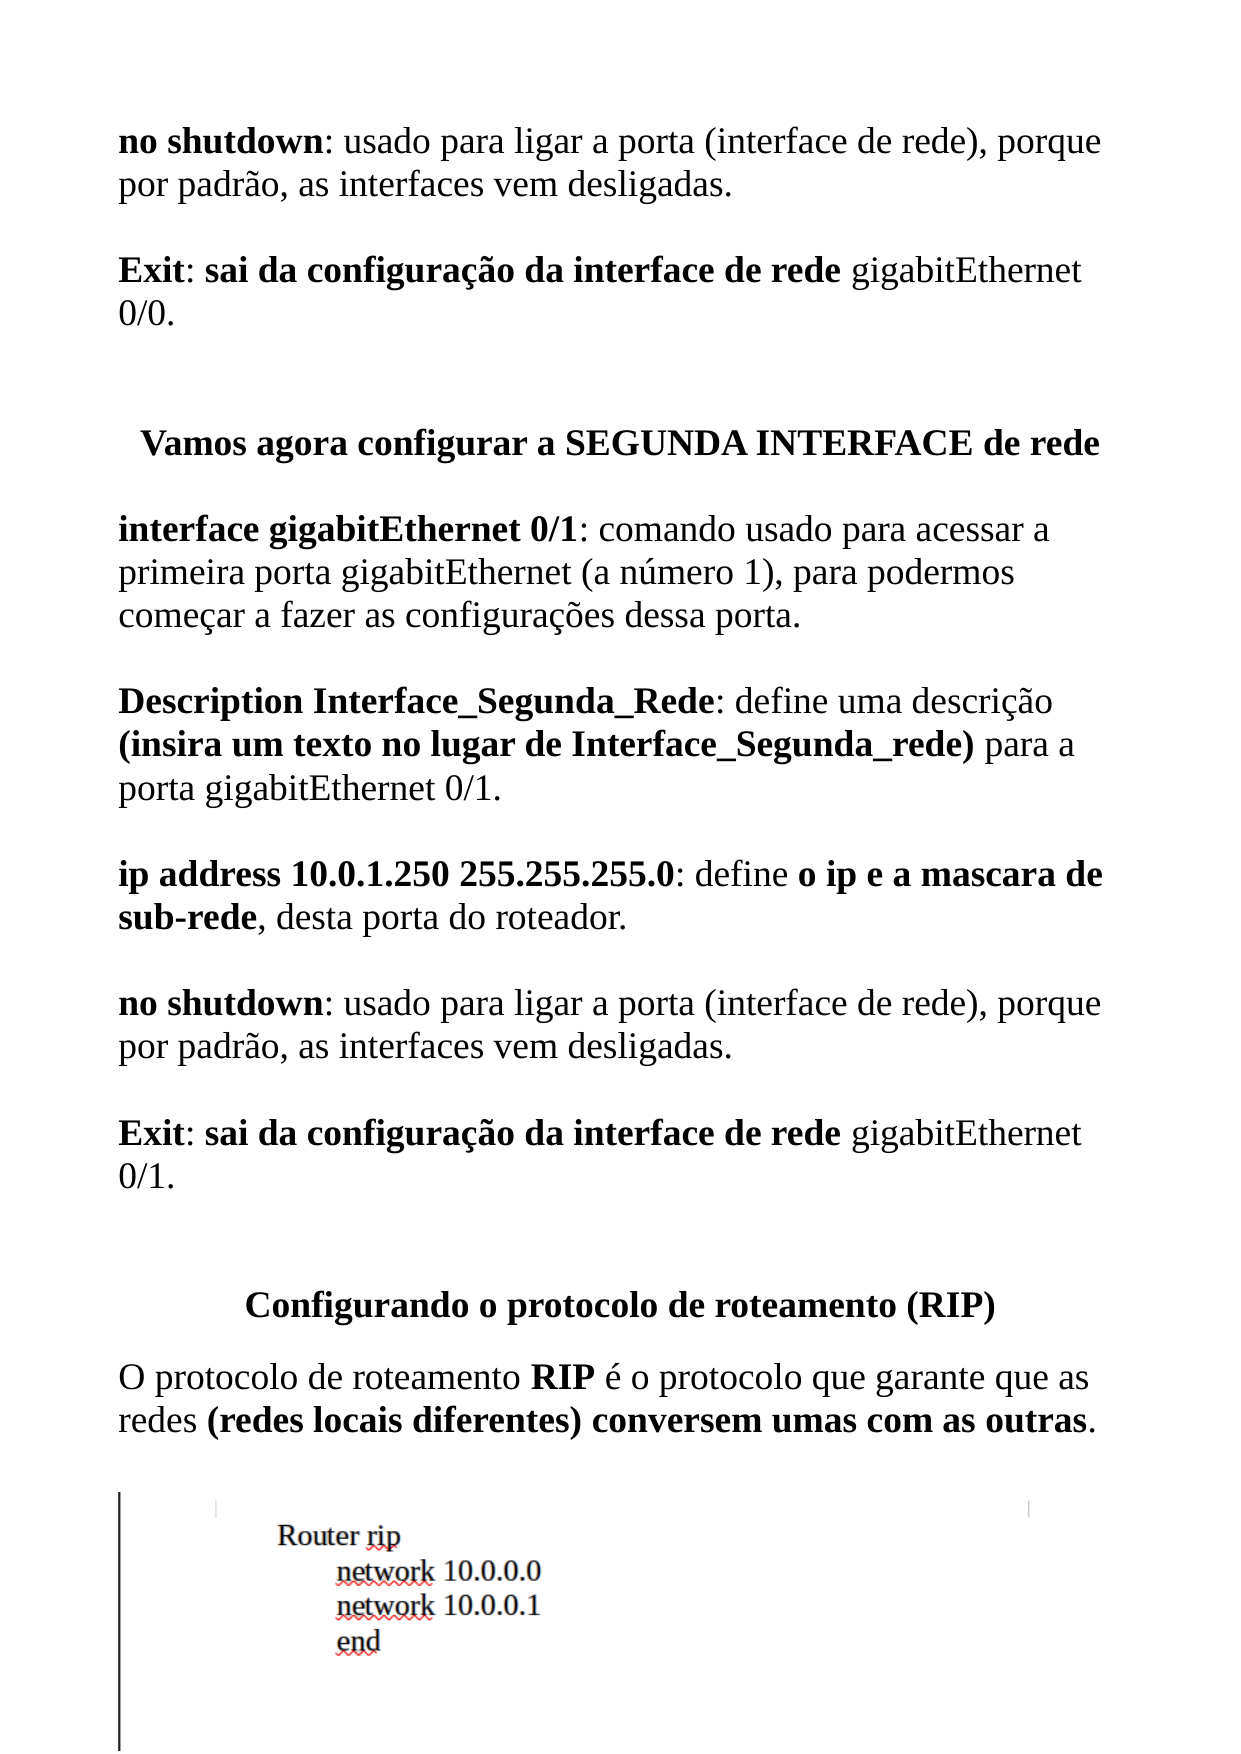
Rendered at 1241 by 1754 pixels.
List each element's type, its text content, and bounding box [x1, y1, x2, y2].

text O protocolo de roteamento RIP é o protocolo que garante que as redes (redes locais diferentes) conversem umas com as outras. [118, 1354, 1122, 1441]
text Exit: sai da configuração da interface de rede gigabitEthernet 0/0. [118, 247, 1122, 334]
text interface gigabitEthernet 0/1: comando usado para acessar a primeira porta gigabitEthernet (a número 1), para podermos começar a fazer as configurações dessa porta. [118, 506, 1122, 636]
text Description Interface_Segunda_Rede: define uma descrição (insira um texto no lugar de Interface_Segunda_rede) para a porta gigabitEthernet 0/1. [118, 679, 1122, 808]
picture [118, 1492, 1123, 1751]
text Configurando o protocolo de roteamento (RIP) [118, 1282, 1122, 1326]
text no shutdown: usado para ligar a porta (interface de rede), porque por padrão, as interfaces vem desligadas. [118, 118, 1122, 204]
text ip address 10.0.1.250 255.255.255.0: define o ip e a mascara de sub-rede, desta porta do roteador. [118, 851, 1122, 937]
text Vamos agora configurar a SEGUNDA INTERFACE de rede [118, 420, 1122, 463]
text no shutdown: usado para ligar a porta (interface de rede), porque por padrão, as interfaces vem desligadas. [118, 981, 1122, 1067]
text Exit: sai da configuração da interface de rede gigabitEthernet 0/1. [118, 1110, 1122, 1196]
